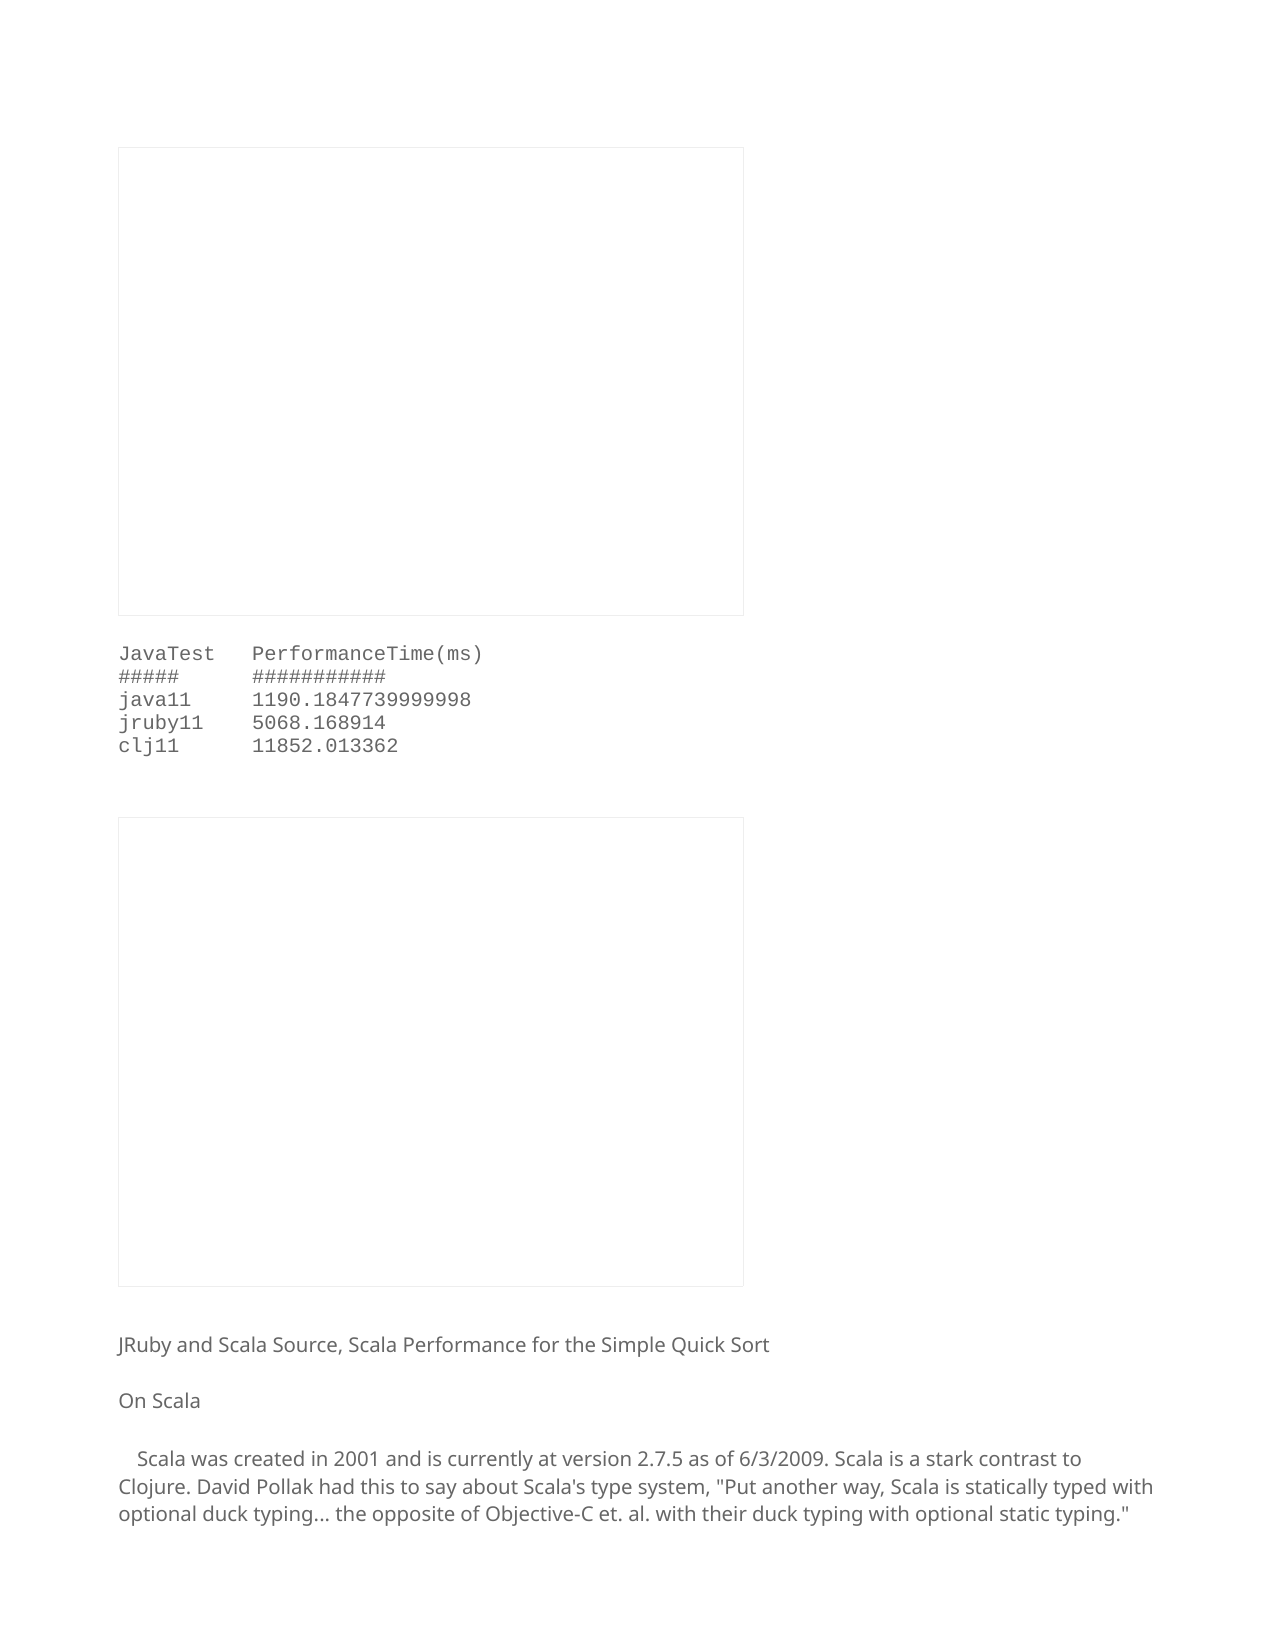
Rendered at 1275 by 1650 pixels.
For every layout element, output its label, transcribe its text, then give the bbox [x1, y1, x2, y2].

text java11 1190.1847739999998 [118, 690, 1157, 713]
text jruby11 5068.168914 [118, 713, 1157, 736]
text JRuby and Scala Source, Scala Performance for the Simple Quick Sort On Scala Scala was created in 2001 and is currently at version 2.7.5 as of 6/3/2009. Scala is a stark contrast to Clojure. David Pollak had this to say about Scala's type system, "Put another way, Scala is statically typed with optional duck typing... the opposite of Objective-C et. al. with their duck typing with optional static typing." [118, 788, 1157, 1528]
text [118, 118, 1157, 631]
text JavaTest PerformanceTime(ms) [118, 644, 1157, 667]
text ##### ########### [118, 667, 1157, 690]
text clj11 11852.013362 [118, 736, 1157, 759]
